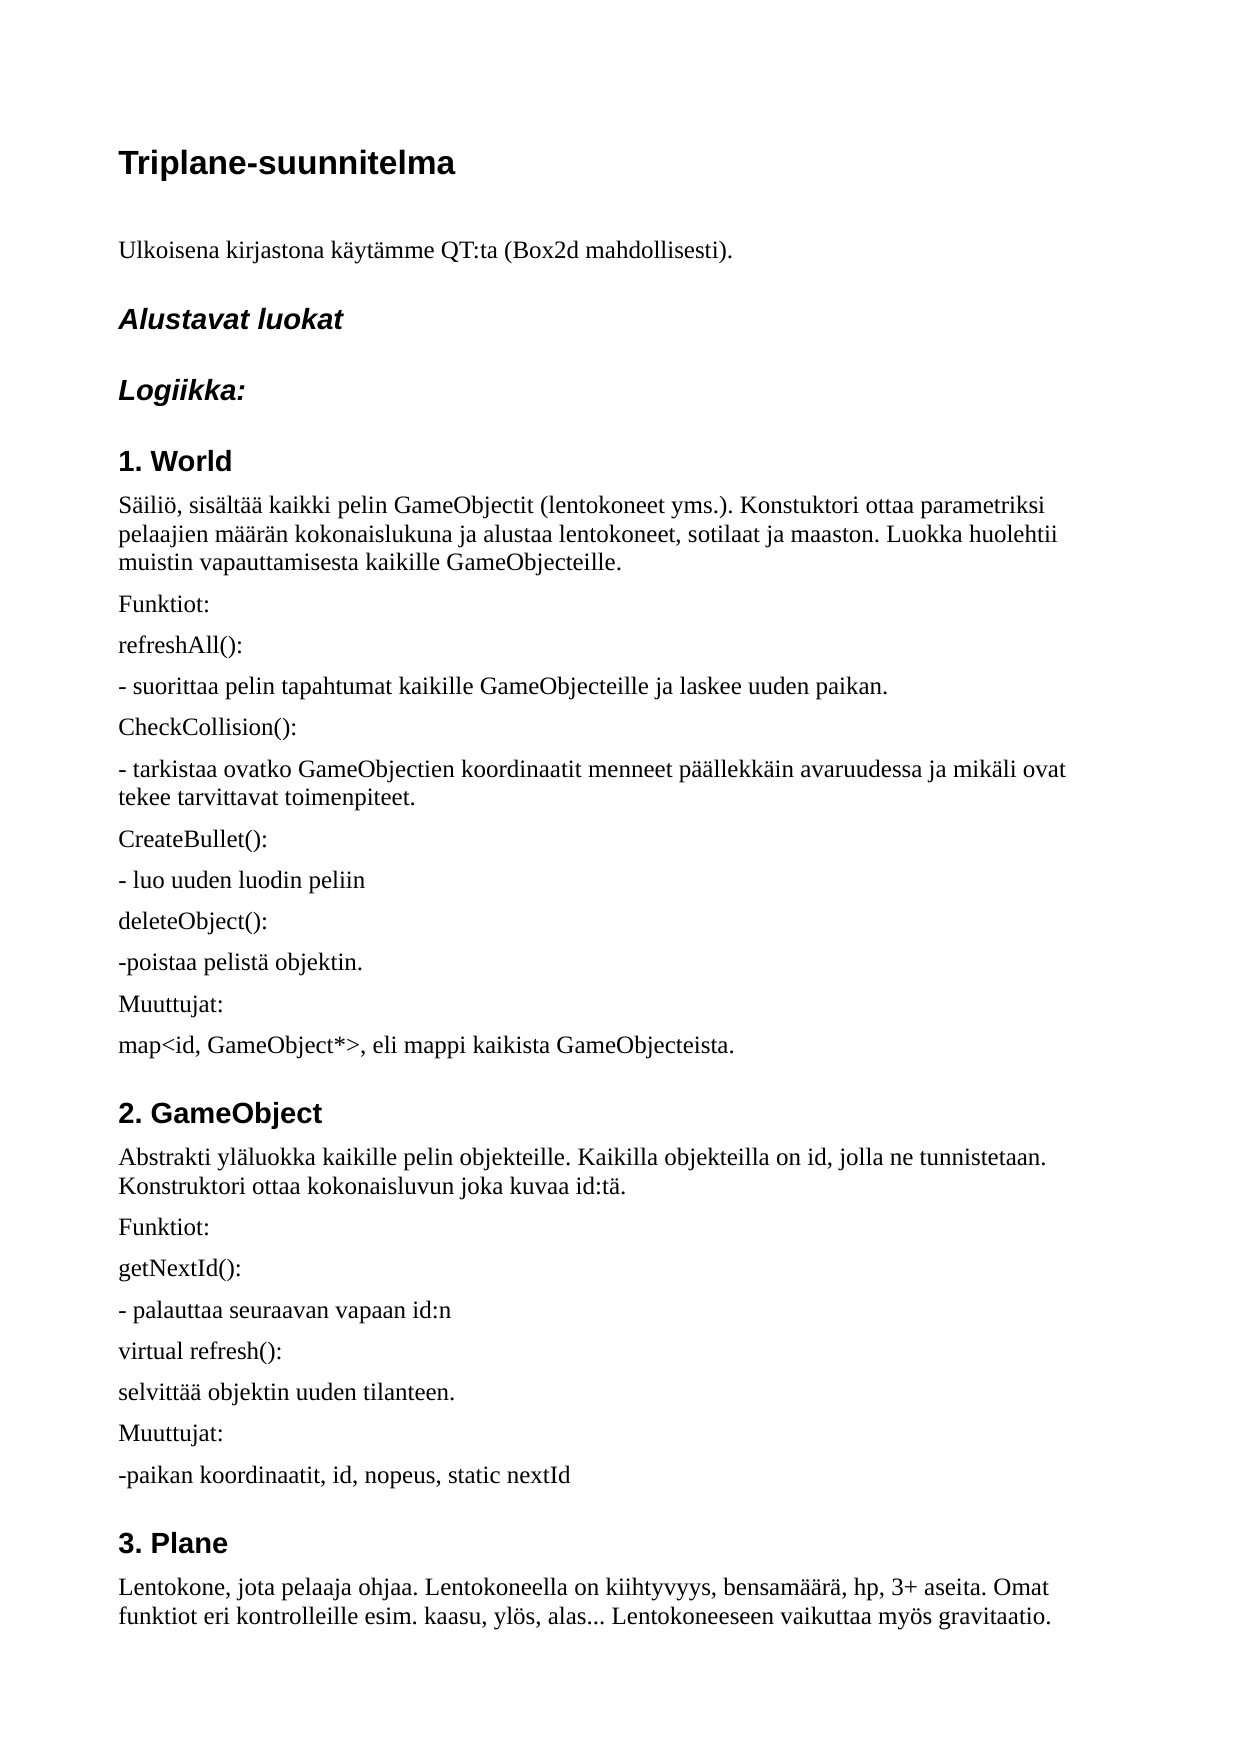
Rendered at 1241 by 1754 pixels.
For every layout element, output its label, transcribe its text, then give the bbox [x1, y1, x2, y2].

text Abstrakti yläluokka kaikille pelin objekteille. Kaikilla objekteilla on id, jolla ne tunnistetaan. Konstruktori ottaa kokonaisluvun joka kuvaa id:tä. [118, 1142, 1122, 1200]
text Säiliö, sisältää kaikki pelin GameObjectit (lentokoneet yms.). Konstuktori ottaa parametriksi pelaajien määrän kokonaislukuna ja alustaa lentokoneet, sotilaat ja maaston. Luokka huolehtii muistin vapauttamisesta kaikille GameObjecteille. [118, 490, 1122, 576]
text -paikan koordinaatit, id, nopeus, static nextId [118, 1460, 1122, 1488]
subtitle Triplane-suunnitelma [118, 143, 1122, 182]
text - suorittaa pelin tapahtumat kaikille GameObjecteille ja laskee uuden paikan. [118, 671, 1122, 700]
text CreateBullet(): [118, 824, 1122, 852]
text Ulkoisena kirjastona käytämme QT:ta (Box2d mahdollisesti). [118, 236, 1122, 264]
text refreshAll(): [118, 630, 1122, 659]
text -poistaa pelistä objektin. [118, 947, 1122, 976]
text Muuttujat: [118, 989, 1122, 1017]
text Funktiot: [118, 589, 1122, 617]
text selvittää objektin uuden tilanteen. [118, 1377, 1122, 1406]
text map<id, GameObject*>, eli mappi kaikista GameObjecteista. [118, 1030, 1122, 1059]
subtitle Alustavat luokat [118, 302, 1122, 335]
text Lentokone, jota pelaaja ohjaa. Lentokoneella on kiihtyvyys, bensamäärä, hp, 3+ aseita. Omat funktiot eri kontrolleille esim. kaasu, ylös, alas... Lentokoneeseen vaikuttaa myös gravitaatio. [118, 1572, 1122, 1629]
text - tarkistaa ovatko GameObjectien koordinaatit menneet päällekkäin avaruudessa ja mikäli ovat tekee tarvittavat toimenpiteet. [118, 754, 1122, 811]
text - palauttaa seuraavan vapaan id:n [118, 1295, 1122, 1323]
text Muuttujat: [118, 1418, 1122, 1447]
text getNextId(): [118, 1253, 1122, 1282]
subtitle 2. GameObject [118, 1096, 1122, 1130]
text deleteObject(): [118, 906, 1122, 935]
subtitle 1. World [118, 444, 1122, 477]
text Funktiot: [118, 1212, 1122, 1241]
text - luo uuden luodin peliin [118, 865, 1122, 894]
subtitle Logiikka: [118, 373, 1122, 406]
text CheckCollision(): [118, 712, 1122, 741]
subtitle 3. Plane [118, 1526, 1122, 1559]
text virtual refresh(): [118, 1336, 1122, 1365]
